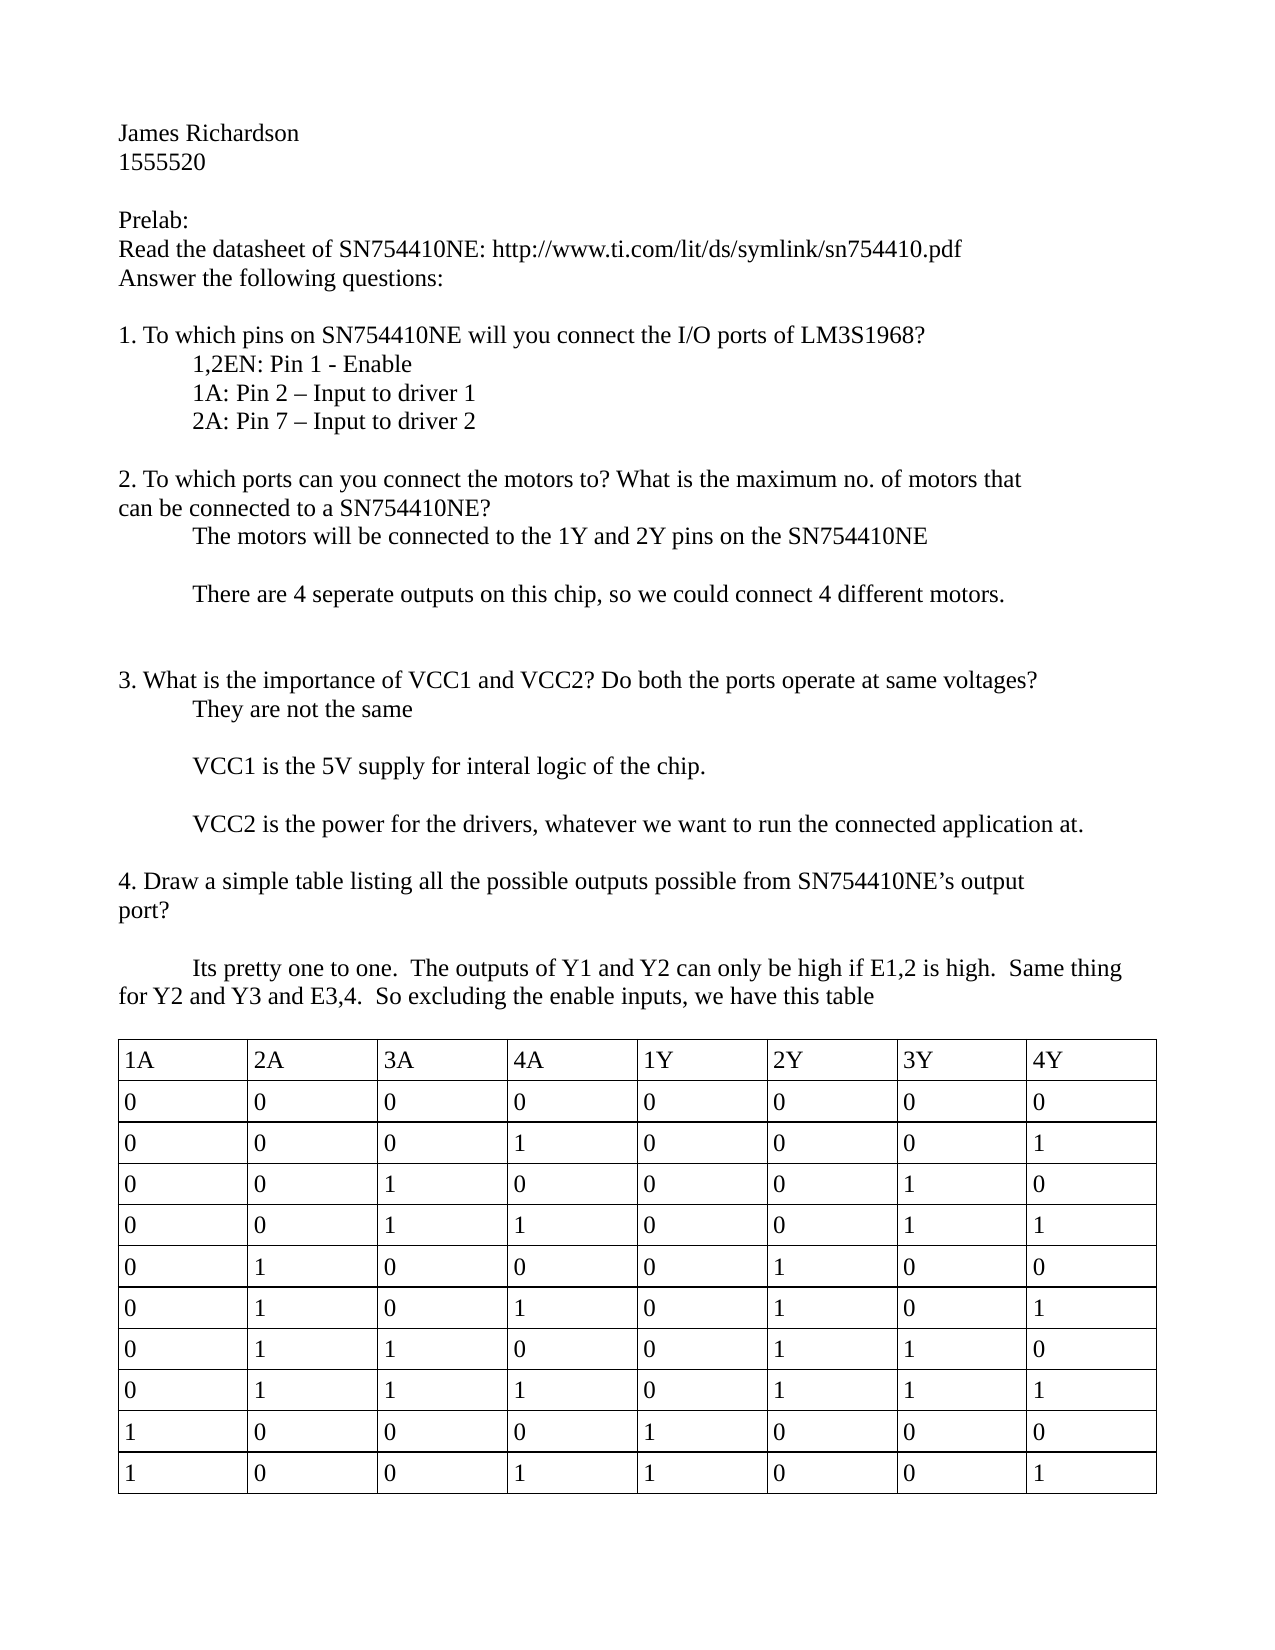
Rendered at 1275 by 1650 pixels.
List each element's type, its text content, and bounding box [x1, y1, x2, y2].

table_header 1Y [638, 1040, 767, 1080]
table_cell 0 [119, 1123, 247, 1163]
table_cell 0 [119, 1329, 247, 1369]
text 1,2EN: Pin 1 - Enable [118, 349, 1157, 378]
table_cell 0 [898, 1453, 1026, 1493]
table_cell 1 [378, 1205, 507, 1245]
table_cell 1 [508, 1370, 637, 1410]
table_cell 1 [248, 1329, 377, 1369]
table_cell 1 [898, 1370, 1026, 1410]
text 4. Draw a simple table listing all the possible outputs possible from SN754410NE’s output [118, 866, 1157, 895]
table_cell 1 [508, 1288, 637, 1328]
table_cell 0 [378, 1411, 507, 1451]
table_cell 0 [119, 1164, 247, 1204]
table_cell 0 [1027, 1329, 1156, 1369]
table_cell 1 [1027, 1370, 1156, 1410]
table_cell 0 [508, 1164, 637, 1204]
table_cell 0 [638, 1329, 767, 1369]
table_cell 1 [1027, 1123, 1156, 1163]
table_cell 0 [768, 1453, 897, 1493]
text Its pretty one to one. The outputs of Y1 and Y2 can only be high if E1,2 is high. Same thing for Y2 and Y3 and E3,4. So excluding the enable inputs, we have this table [118, 953, 1157, 1010]
table_cell 0 [119, 1288, 247, 1328]
table_header 2A [248, 1040, 377, 1080]
table_cell 1 [1027, 1453, 1156, 1493]
table_cell 0 [508, 1329, 637, 1369]
table_cell 0 [1027, 1164, 1156, 1204]
table_cell 1 [898, 1205, 1026, 1245]
table_cell 0 [638, 1246, 767, 1286]
text can be connected to a SN754410NE? [118, 493, 1157, 521]
text The motors will be connected to the 1Y and 2Y pins on the SN754410NE [118, 521, 1157, 550]
text port? [118, 895, 1157, 924]
table_cell 0 [1027, 1246, 1156, 1286]
text VCC2 is the power for the drivers, whatever we want to run the connected application at. [118, 809, 1157, 838]
table_cell 1 [378, 1370, 507, 1410]
table_cell 0 [768, 1164, 897, 1204]
table_cell 1 [638, 1453, 767, 1493]
table_cell 0 [638, 1164, 767, 1204]
table_header 1A [119, 1040, 247, 1080]
table_cell 1 [1027, 1288, 1156, 1328]
table_cell 0 [119, 1205, 247, 1245]
table_cell 1 [248, 1246, 377, 1286]
table_cell 0 [1027, 1411, 1156, 1451]
table_cell 0 [378, 1123, 507, 1163]
table_cell 1 [768, 1288, 897, 1328]
table_header 3A [378, 1040, 507, 1080]
table_cell 0 [248, 1453, 377, 1493]
table_cell 1 [638, 1411, 767, 1451]
table_cell 0 [119, 1081, 247, 1121]
text 3. What is the importance of VCC1 and VCC2? Do both the ports operate at same voltages? [118, 665, 1157, 694]
table_cell 0 [248, 1205, 377, 1245]
table_cell 0 [378, 1081, 507, 1121]
table_cell 0 [768, 1081, 897, 1121]
table_cell 1 [768, 1329, 897, 1369]
text 2. To which ports can you connect the motors to? What is the maximum no. of motors that [118, 464, 1157, 493]
table_cell 0 [248, 1164, 377, 1204]
table_header 4A [508, 1040, 637, 1080]
table_cell 1 [768, 1246, 897, 1286]
table_cell 0 [638, 1123, 767, 1163]
table_cell 0 [508, 1081, 637, 1121]
table_cell 0 [638, 1205, 767, 1245]
text 2A: Pin 7 – Input to driver 2 [118, 406, 1157, 435]
table_cell 1 [768, 1370, 897, 1410]
text 1. To which pins on SN754410NE will you connect the I/O ports of LM3S1968? [118, 320, 1157, 349]
table_cell 0 [768, 1205, 897, 1245]
table_cell 1 [898, 1329, 1026, 1369]
table_cell 0 [378, 1453, 507, 1493]
table_cell 1 [378, 1329, 507, 1369]
table_cell 0 [508, 1246, 637, 1286]
table_cell 0 [898, 1246, 1026, 1286]
text There are 4 seperate outputs on this chip, so we could connect 4 different motors. [118, 579, 1157, 608]
table_cell 1 [1027, 1205, 1156, 1245]
table_cell 1 [248, 1288, 377, 1328]
table_cell 0 [508, 1411, 637, 1451]
text They are not the same [118, 694, 1157, 723]
table_cell 0 [638, 1370, 767, 1410]
table_cell 0 [898, 1411, 1026, 1451]
table_cell 0 [898, 1081, 1026, 1121]
table_cell 1 [898, 1164, 1026, 1204]
table_cell 0 [119, 1370, 247, 1410]
table_cell 1 [508, 1453, 637, 1493]
table_cell 0 [768, 1123, 897, 1163]
table_cell 0 [248, 1411, 377, 1451]
table_cell 0 [248, 1081, 377, 1121]
table_cell 0 [378, 1288, 507, 1328]
text Read the datasheet of SN754410NE: http://www.ti.com/lit/ds/symlink/sn754410.pdf [118, 234, 1157, 263]
text 1A: Pin 2 – Input to driver 1 [118, 378, 1157, 406]
table_cell 0 [119, 1246, 247, 1286]
table_cell 0 [768, 1411, 897, 1451]
table_cell 1 [119, 1411, 247, 1451]
text VCC1 is the 5V supply for interal logic of the chip. [118, 751, 1157, 780]
table_cell 1 [508, 1205, 637, 1245]
table_cell 0 [248, 1123, 377, 1163]
table_header 3Y [898, 1040, 1026, 1080]
table_cell 0 [898, 1123, 1026, 1163]
table_cell 1 [508, 1123, 637, 1163]
text Answer the following questions: [118, 263, 1157, 291]
table_cell 1 [248, 1370, 377, 1410]
table_header 2Y [768, 1040, 897, 1080]
table_cell 0 [898, 1288, 1026, 1328]
table_cell 1 [378, 1164, 507, 1204]
table_cell 0 [638, 1288, 767, 1328]
table_cell 0 [378, 1246, 507, 1286]
table_header 4Y [1027, 1040, 1156, 1080]
table_cell 1 [119, 1453, 247, 1493]
table_cell 0 [638, 1081, 767, 1121]
table_cell 0 [1027, 1081, 1156, 1121]
text Prelab: [118, 205, 1157, 234]
